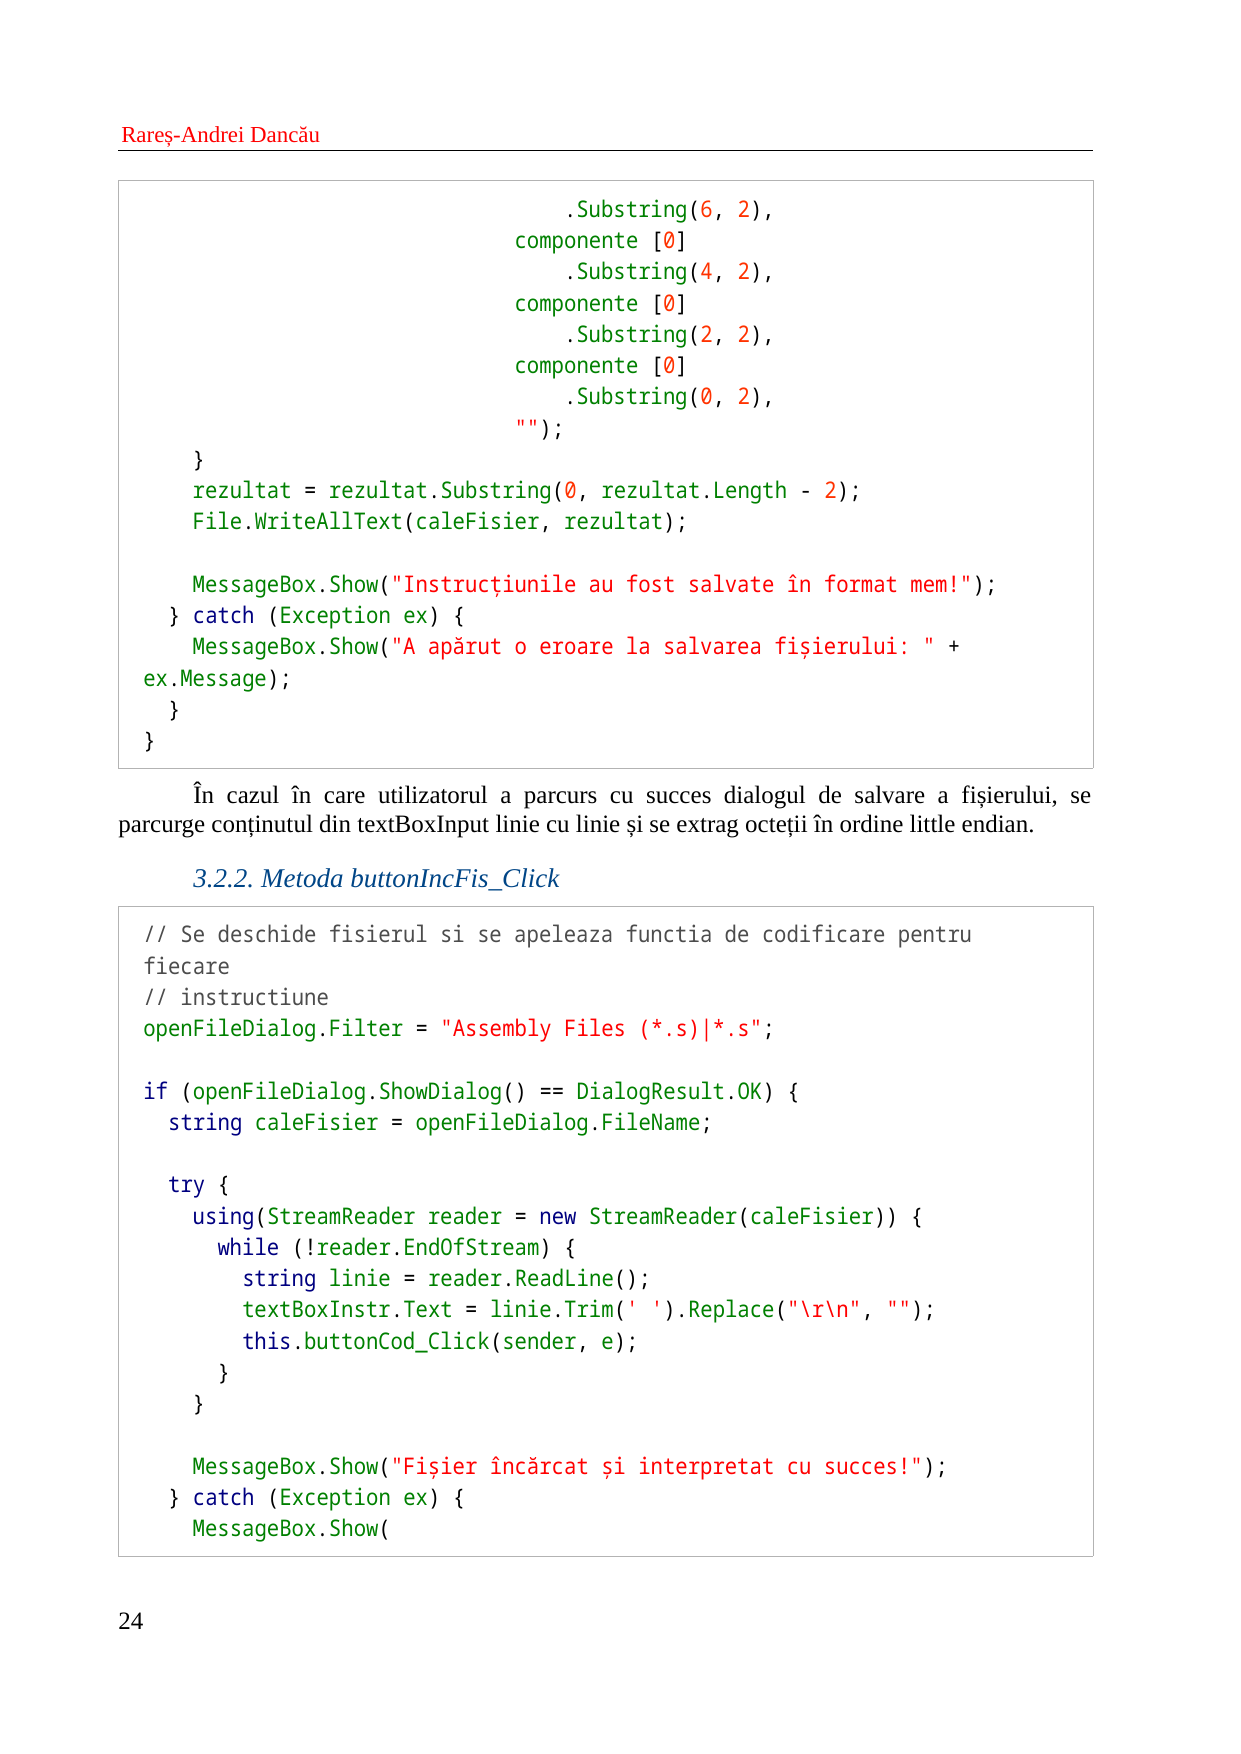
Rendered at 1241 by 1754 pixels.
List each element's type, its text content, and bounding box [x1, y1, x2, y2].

text MessageBox.Show("Instrucțiunile au fost salvate în format mem!"); [119, 555, 1093, 586]
text textBoxInstr.Text = linie.Trim(' ').Replace("\r\n", ""); [119, 1281, 1093, 1312]
text .Substring(4, 2), [119, 243, 1093, 274]
text } [119, 711, 1093, 768]
text } catch (Exception ex) { [119, 586, 1093, 618]
text openFileDialog.Filter = "Assembly Files (*.s)|*.s"; [119, 1000, 1093, 1043]
text MessageBox.Show("Fișier încărcat și interpretat cu succes!"); [119, 1437, 1093, 1468]
text this.buttonCod_Click(sender, e); [119, 1312, 1093, 1343]
subtitle Metoda buttonIncFis_Click [193, 862, 1093, 893]
text MessageBox.Show( [119, 1500, 1093, 1556]
text // Se deschide fisierul si se apeleaza functia de codificare pentru fiecare [119, 907, 1093, 968]
text .Substring(2, 2), [119, 305, 1093, 336]
text .Substring(0, 2), [119, 368, 1093, 399]
text componente [0] [119, 211, 1093, 243]
text MessageBox.Show("A apărut o eroare la salvarea fișierului: " + ex.Message); [119, 618, 1093, 680]
text rezultat = rezultat.Substring(0, rezultat.Length - 2); [119, 461, 1093, 493]
text .Substring(6, 2), [119, 181, 1093, 211]
text componente [0] [119, 336, 1093, 368]
text componente [0] [119, 274, 1093, 305]
text } [119, 430, 1093, 461]
text string linie = reader.ReadLine(); [119, 1250, 1093, 1281]
text ""); [119, 399, 1093, 430]
text try { [119, 1156, 1093, 1187]
text } [119, 1343, 1093, 1375]
text // instructiune [119, 968, 1093, 1000]
text } [119, 680, 1093, 711]
text if (openFileDialog.ShowDialog() == DialogResult.OK) { [119, 1062, 1093, 1093]
text În cazul în care utilizatorul a parcurs cu succes dialogul de salvare a fișierului, se parcurge conținutul din textBoxInput linie cu linie și se extrag octeții în ordine little endian. [118, 780, 1093, 838]
text } [119, 1375, 1093, 1418]
text string caleFisier = openFileDialog.FileName; [119, 1093, 1093, 1137]
text using(StreamReader reader = new StreamReader(caleFisier)) { [119, 1187, 1093, 1218]
text File.WriteAllText(caleFisier, rezultat); [119, 493, 1093, 536]
text } catch (Exception ex) { [119, 1468, 1093, 1500]
text while (!reader.EndOfStream) { [119, 1218, 1093, 1250]
